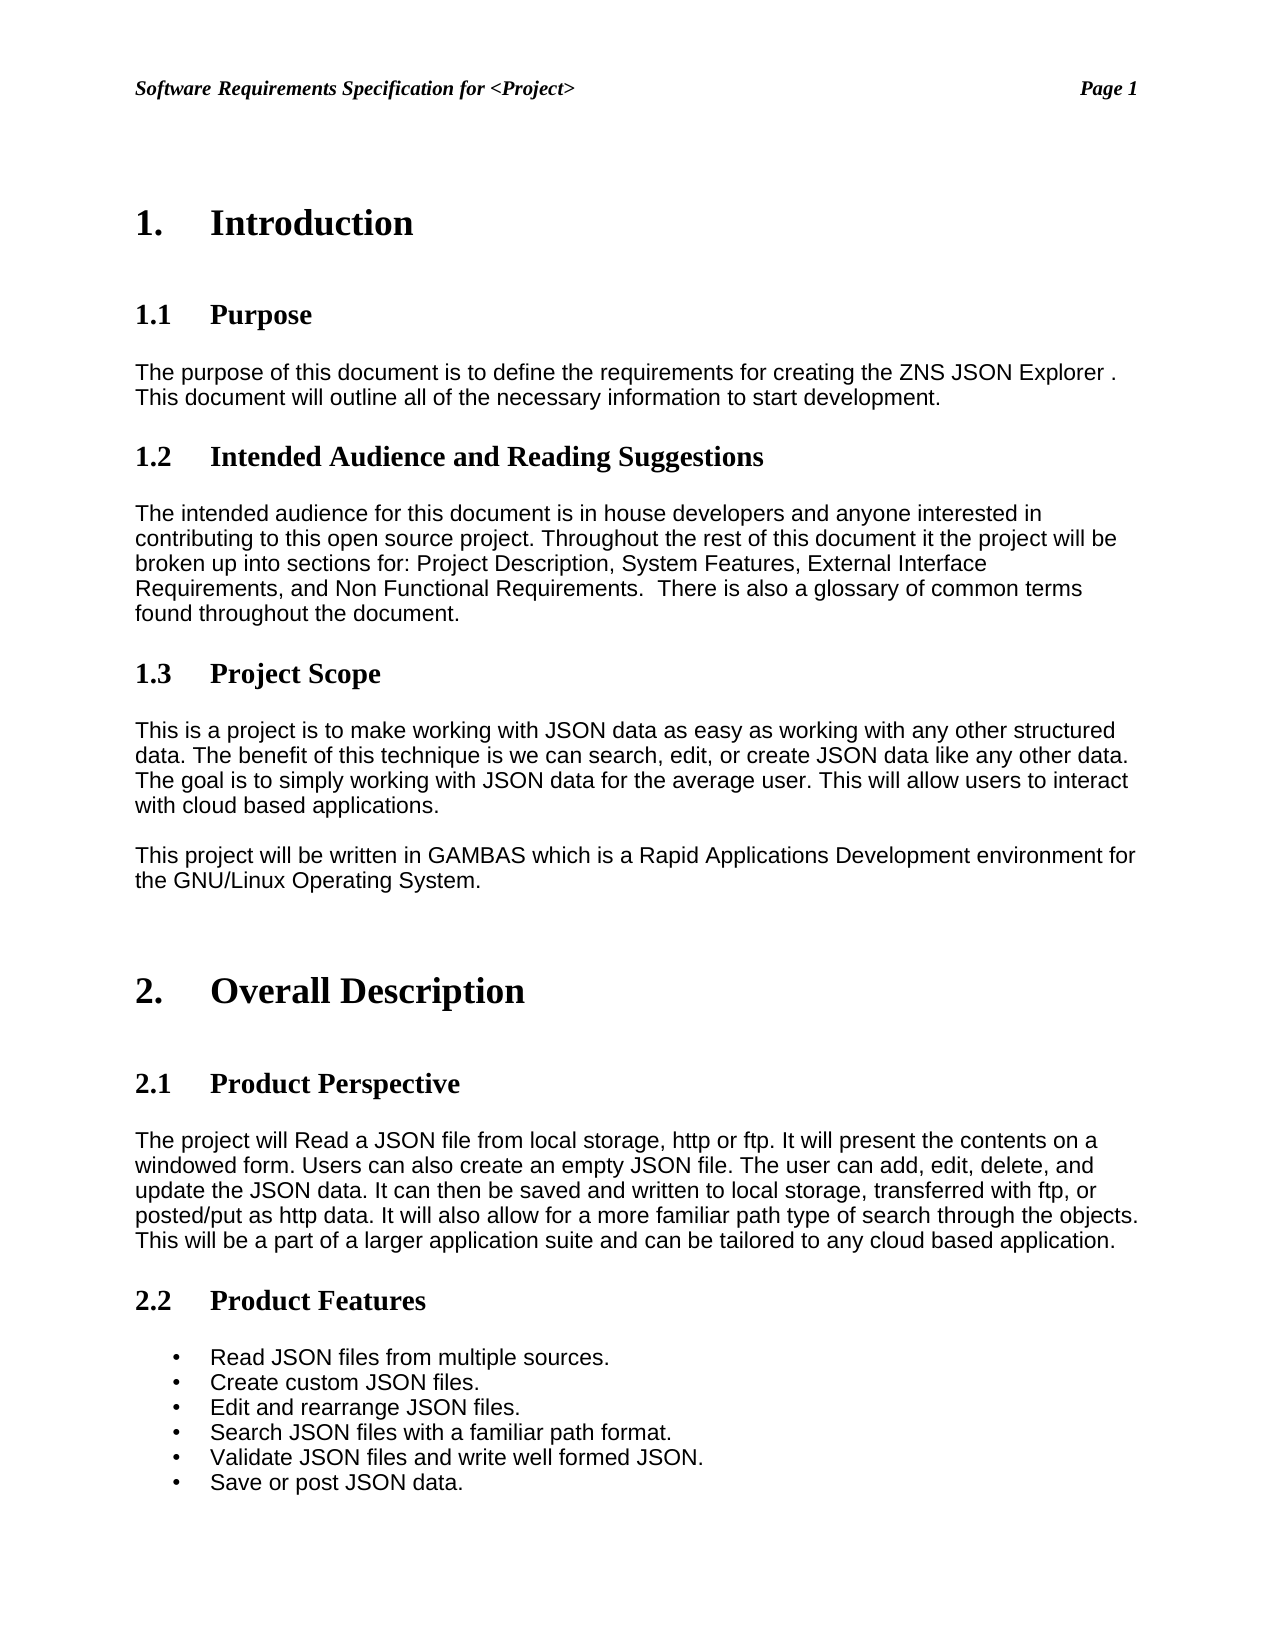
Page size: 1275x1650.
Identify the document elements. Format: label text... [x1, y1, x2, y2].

list Read JSON files from multiple sources. [172, 1346, 1140, 1371]
subtitle Project Scope [135, 656, 1140, 689]
text The intended audience for this document is in house developers and anyone interested in contributing to this open source project. Throughout the rest of this document it the project will be broken up into sections for: Project Description, System Features, External Interface Requirements, and Non Functional Requirements. There is also a glossary of common terms found throughout the document. [135, 502, 1140, 627]
subtitle Product Features [135, 1283, 1140, 1316]
subtitle Product Perspective [135, 1066, 1140, 1099]
subtitle Overall Description [135, 969, 1140, 1012]
list Edit and rearrange JSON files. [172, 1396, 1140, 1421]
text This will be a part of a larger application suite and can be tailored to any cloud based application. [135, 1229, 1140, 1254]
list Save or post JSON data. [172, 1471, 1140, 1496]
text This project will be written in GAMBAS which is a Rapid Applications Development environment for the GNU/Linux Operating System. [135, 844, 1140, 894]
list Search JSON files with a familiar path format. [172, 1421, 1140, 1446]
subtitle Introduction [135, 200, 1140, 243]
text This is a project is to make working with JSON data as easy as working with any other structured data. The benefit of this technique is we can search, edit, or create JSON data like any other data. The goal is to simply working with JSON data for the average user. This will allow users to interact with cloud based applications. [135, 719, 1140, 819]
text The project will Read a JSON file from local storage, http or ftp. It will present the contents on a windowed form. Users can also create an empty JSON file. The user can add, edit, delete, and update the JSON data. It can then be saved and written to local storage, transferred with ftp, or posted/put as http data. It will also allow for a more familiar path type of search through the objects. [135, 1129, 1140, 1229]
subtitle Purpose [135, 297, 1140, 331]
subtitle Intended Audience and Reading Suggestions [135, 439, 1140, 473]
list Create custom JSON files. [172, 1371, 1140, 1396]
list Validate JSON files and write well formed JSON. [172, 1446, 1140, 1471]
text The purpose of this document is to define the requirements for creating the ZNS JSON Explorer . This document will outline all of the necessary information to start development. [135, 360, 1140, 410]
